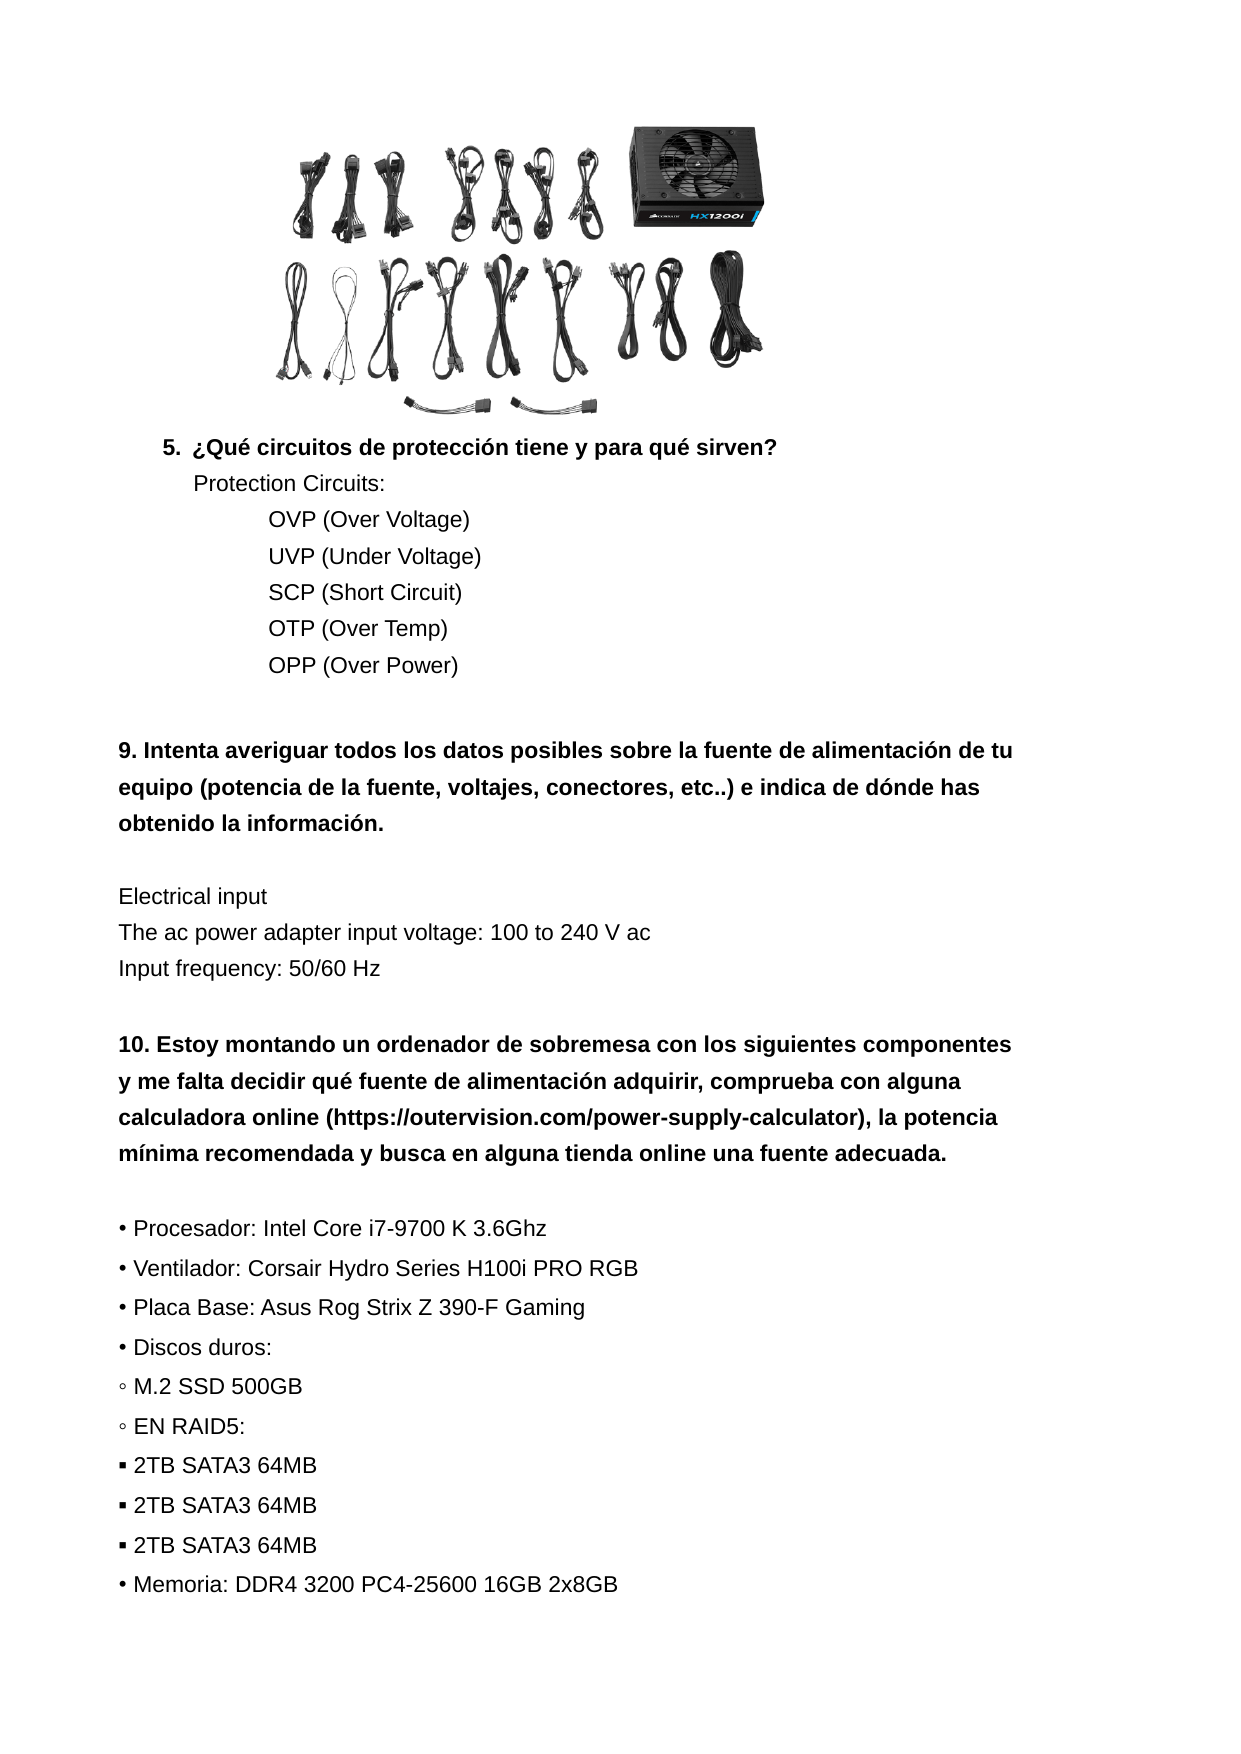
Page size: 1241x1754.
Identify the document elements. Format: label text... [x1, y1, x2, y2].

text mínima recomendada y busca en alguna tienda online una fuente adecuada. [118, 1140, 1122, 1167]
text • Placa Base: Asus Rog Strix Z 390-F Gaming [118, 1292, 1122, 1321]
text calculadora online (https://outervision.com/power-supply-calculator), la potencia [118, 1104, 1122, 1130]
text • Memoria: DDR4 3200 PC4-25600 16GB 2x8GB [118, 1569, 1122, 1598]
text ◦ EN RAID5: [118, 1411, 1122, 1440]
picture [268, 118, 775, 423]
text • Procesador: Intel Core i7-9700 K 3.6Ghz [118, 1213, 1122, 1242]
text OTP (Over Temp) [193, 615, 1122, 642]
text ▪ 2TB SATA3 64MB [118, 1490, 1122, 1519]
text OVP (Over Voltage) [193, 506, 1122, 533]
text SCP (Short Circuit) [193, 579, 1122, 605]
text ◦ M.2 SSD 500GB [118, 1371, 1122, 1400]
text Input frequency: 50/60 Hz [118, 955, 1122, 982]
text ▪ 2TB SATA3 64MB [118, 1530, 1122, 1558]
text equipo (potencia de la fuente, voltajes, conectores, etc..) e indica de dónde has [118, 773, 1122, 800]
text Electrical input [118, 883, 1122, 909]
text • Discos duros: [118, 1332, 1122, 1361]
text 9. Intenta averiguar todos los datos posibles sobre la fuente de alimentación de tu [118, 737, 1122, 763]
text obtenido la información. [118, 810, 1122, 836]
list ¿Qué circuitos de protección tiene y para qué sirven? [162, 434, 1122, 460]
text • Ventilador: Corsair Hydro Series H100i PRO RGB [118, 1253, 1122, 1281]
text OPP (Over Power) [193, 652, 1122, 678]
text ▪ 2TB SATA3 64MB [118, 1451, 1122, 1479]
text The ac power adapter input voltage: 100 to 240 V ac [118, 919, 1122, 945]
text 10. Estoy montando un ordenador de sobremesa con los siguientes componentes [118, 1031, 1122, 1058]
text UVP (Under Voltage) [193, 543, 1122, 569]
text y me falta decidir qué fuente de alimentación adquirir, comprueba con alguna [118, 1068, 1122, 1094]
text Protection Circuits: [193, 470, 1122, 496]
